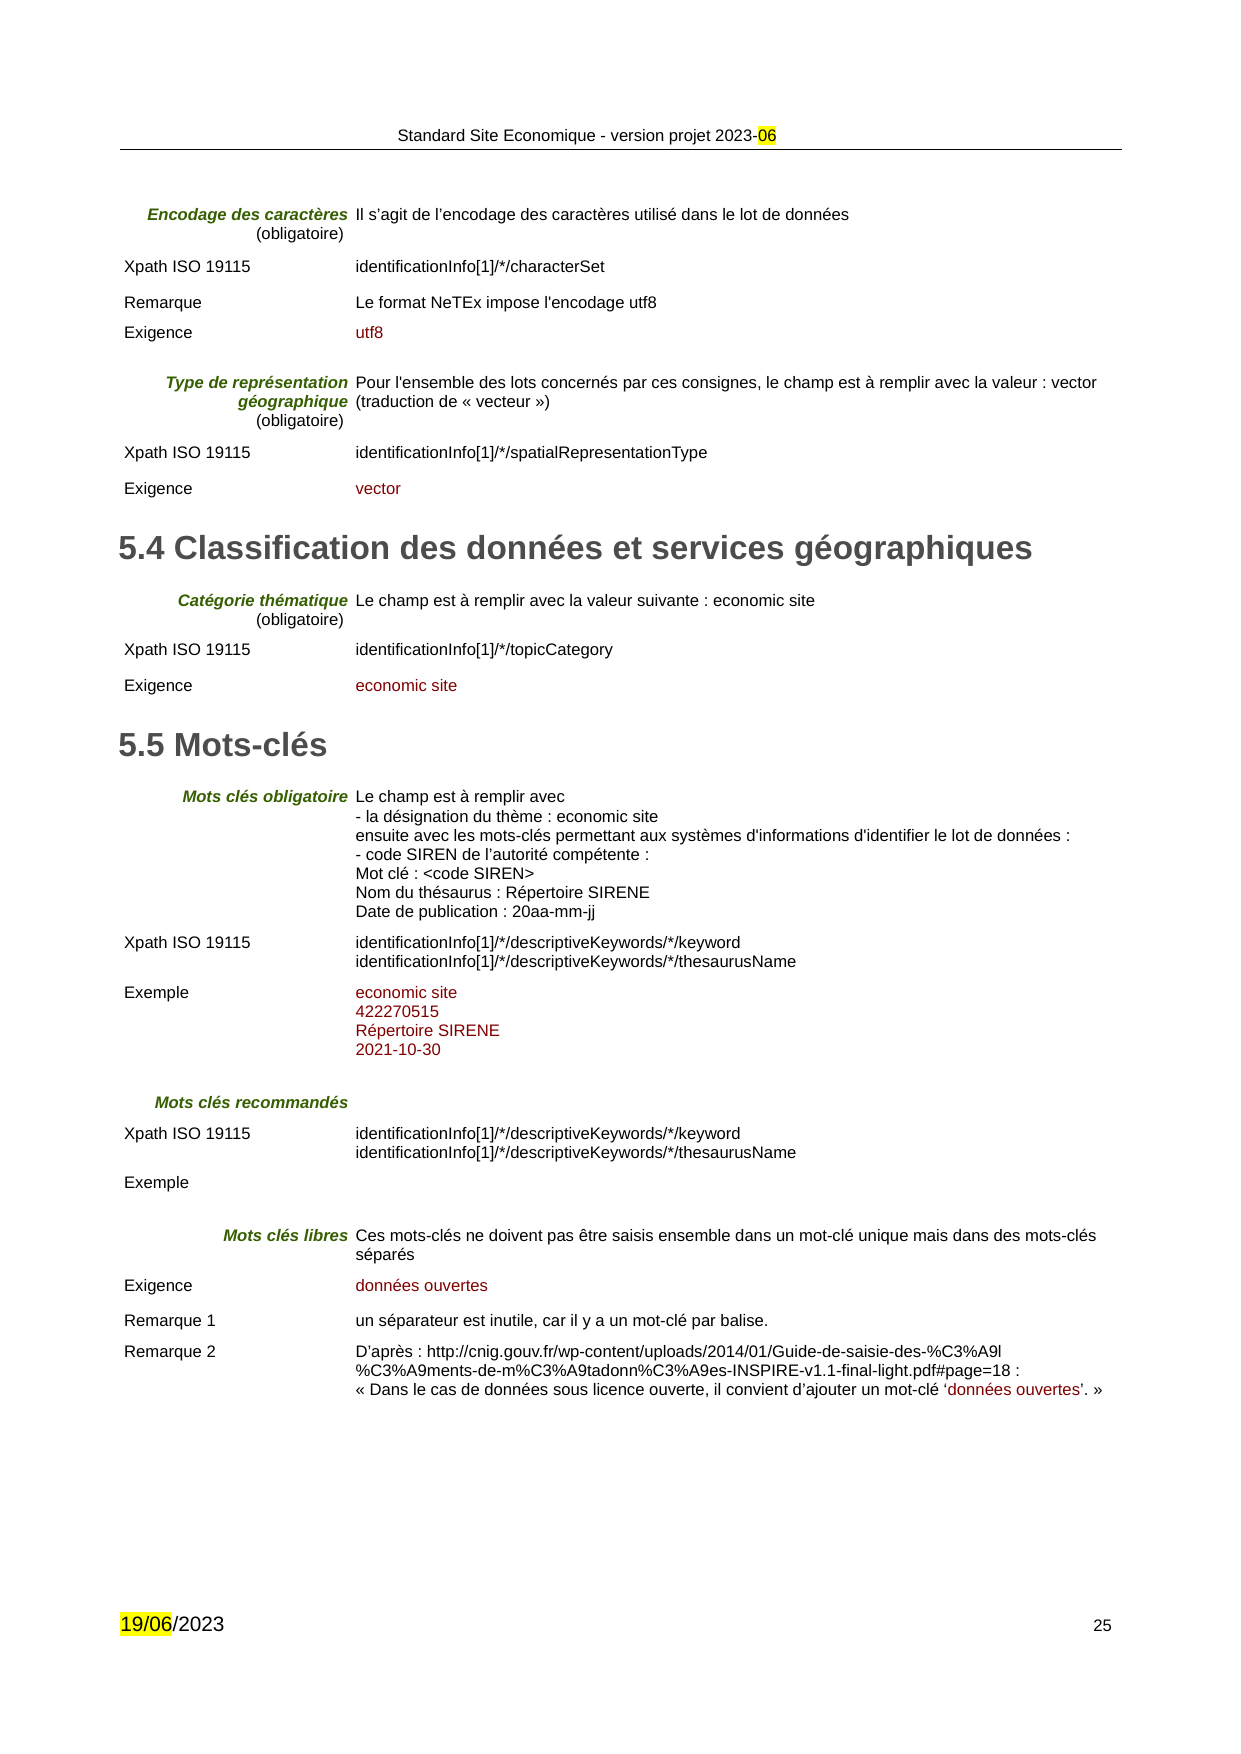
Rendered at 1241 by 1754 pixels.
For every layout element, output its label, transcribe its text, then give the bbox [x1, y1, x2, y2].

table_header Mots clés obligatoire [118, 781, 355, 927]
table_cell un séparateur est inutile, car il y a un mot-clé par balise. [355, 1305, 1122, 1336]
table_cell Xpath ISO 19115 [118, 1118, 355, 1167]
subtitle 5.4 Classification des données et services géographiques [118, 528, 1122, 567]
table_cell Exigence [118, 318, 355, 348]
table_header Mots clés recommandés [118, 1087, 355, 1118]
table_header [355, 1087, 1122, 1118]
table_cell Xpath ISO 19115 [118, 634, 355, 669]
table_cell identificationInfo[1]/*/spatialRepresentationType [355, 438, 1122, 473]
table_cell Exigence [118, 473, 355, 503]
table_header Pour l'ensemble des lots concernés par ces consignes, le champ est à remplir avec la valeur : vector (traduction de « vecteur ») [355, 367, 1122, 437]
table_cell données ouvertes [355, 1270, 1122, 1305]
table_cell Xpath ISO 19115 [118, 927, 355, 977]
table_cell Exemple [118, 1168, 355, 1198]
table_header Encodage des caractères (obligatoire) [118, 199, 355, 252]
table_header Type de représentation géographique (obligatoire) [118, 367, 355, 437]
table_cell Xpath ISO 19115 [118, 252, 355, 287]
table_header Le champ est à remplir avec la valeur suivante : economic site [355, 585, 1122, 634]
table_cell identificationInfo[1]/*/characterSet [355, 252, 1122, 287]
table_cell Exigence [118, 1270, 355, 1305]
table_cell Exigence [118, 670, 355, 700]
table_cell Remarque 1 [118, 1305, 355, 1336]
table_header Il s’agit de l’encodage des caractères utilisé dans le lot de données [355, 199, 1122, 252]
table_cell Remarque [118, 287, 355, 317]
table_header Ces mots-clés ne doivent pas être saisis ensemble dans un mot-clé unique mais dans des mots-clés séparés [355, 1220, 1122, 1270]
table_cell Remarque 2 [118, 1336, 355, 1405]
table_cell identificationInfo[1]/*/descriptiveKeywords/*/keyword identificationInfo[1]/*/descriptiveKeywords/*/thesaurusName [355, 1118, 1122, 1167]
table_header Catégorie thématique (obligatoire) [118, 585, 355, 634]
table_cell economic site 422270515 Répertoire SIRENE 2021-10-30 [355, 977, 1122, 1065]
table_cell vector [355, 473, 1122, 503]
table_cell identificationInfo[1]/*/topicCategory [355, 634, 1122, 669]
table_cell Xpath ISO 19115 [118, 438, 355, 473]
table_cell economic site [355, 670, 1122, 700]
table_header Mots clés libres [118, 1220, 355, 1270]
table_cell utf8 [355, 318, 1122, 348]
table_cell identificationInfo[1]/*/descriptiveKeywords/*/keyword identificationInfo[1]/*/descriptiveKeywords/*/thesaurusName [355, 927, 1122, 977]
table_cell D’après : http://cnig.gouv.fr/wp-content/uploads/2014/01/Guide-de-saisie-des-%C3%A9l%C3%A9ments-de-m%C3%A9tadonn%C3%A9es-INSPIRE-v1.1-final-light.pdf#page=18 : « Dans le cas de données sous licence ouverte, il convient d’ajouter un mot-clé ‘données ouvertes’. » [355, 1336, 1122, 1405]
table_header Le champ est à remplir avec - la désignation du thème : economic site ensuite avec les mots-clés permettant aux systèmes d'informations d'identifier le lot de données : - code SIREN de l’autorité compétente : Mot clé : <code SIREN> Nom du thésaurus : Répertoire SIRENE Date de publication : 20aa-mm-jj [355, 781, 1122, 927]
table_cell Exemple [118, 977, 355, 1065]
subtitle 5.5 Mots-clés [118, 725, 1122, 764]
table_cell [355, 1168, 1122, 1198]
table_cell Le format NeTEx impose l'encodage utf8 [355, 287, 1122, 317]
